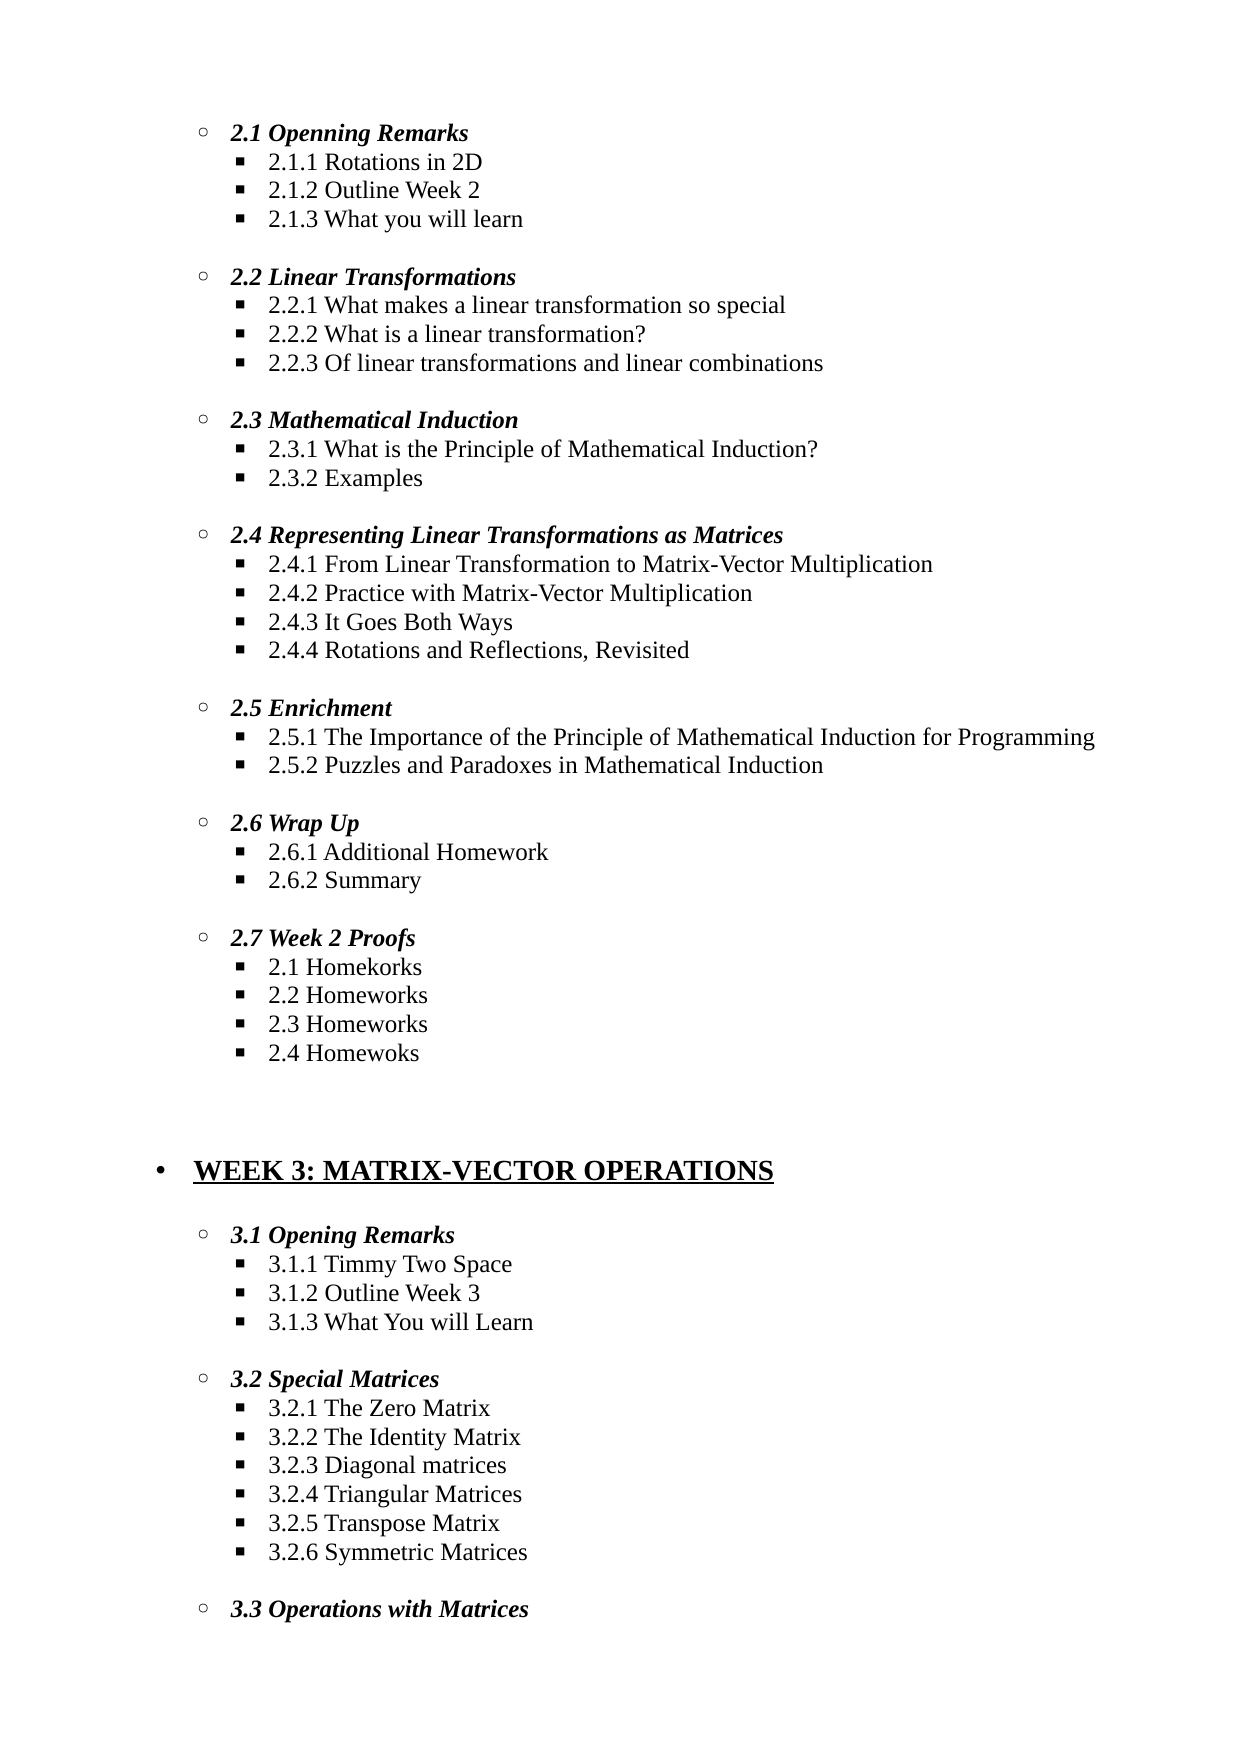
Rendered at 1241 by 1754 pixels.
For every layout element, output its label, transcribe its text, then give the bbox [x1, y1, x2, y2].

list WEEK 3: MATRIX-VECTOR OPERATIONS [156, 1153, 1122, 1220]
list 2.4 Homewoks [231, 1038, 1122, 1153]
list 2.1 Homekorks [231, 952, 1122, 981]
list 2.3 Mathematical Induction [193, 406, 1122, 434]
list 2.6 Wrap Up [193, 808, 1122, 837]
list 2.6.1 Additional Homework [231, 837, 1122, 866]
list 3.1.3 What You will Learn [231, 1307, 1122, 1364]
list 2.3.2 Examples [231, 463, 1122, 521]
list 3.1.2 Outline Week 3 [231, 1278, 1122, 1307]
list 3.2.6 Symmetric Matrices [231, 1537, 1122, 1594]
list 2.4.2 Practice with Matrix-Vector Multiplication [231, 578, 1122, 607]
list 2.2.2 What is a linear transformation? [231, 319, 1122, 348]
list 3.2.3 Diagonal matrices [231, 1450, 1122, 1479]
list 2.5.2 Puzzles and Paradoxes in Mathematical Induction [231, 751, 1122, 808]
list 2.1.1 Rotations in 2D [231, 147, 1122, 176]
list 2.1.3 What you will learn [231, 204, 1122, 262]
list 3.1.1 Timmy Two Space [231, 1249, 1122, 1278]
list 2.1 Openning Remarks [193, 118, 1122, 147]
list 3.2.5 Transpose Matrix [231, 1508, 1122, 1537]
list 2.5.1 The Importance of the Principle of Mathematical Induction for Programming [231, 722, 1122, 751]
list 2.2 Homeworks [231, 981, 1122, 1009]
list 3.3 Operations with Matrices [193, 1594, 1122, 1623]
list 3.2.1 The Zero Matrix [231, 1393, 1122, 1422]
list 2.4.4 Rotations and Reflections, Revisited [231, 636, 1122, 693]
list 2.4.1 From Linear Transformation to Matrix-Vector Multiplication [231, 549, 1122, 578]
list 2.7 Week 2 Proofs [193, 923, 1122, 952]
list 2.4.3 It Goes Both Ways [231, 607, 1122, 636]
list 2.2 Linear Transformations [193, 262, 1122, 291]
list 2.6.2 Summary [231, 866, 1122, 923]
list 3.2.4 Triangular Matrices [231, 1479, 1122, 1508]
list 3.2.2 The Identity Matrix [231, 1422, 1122, 1450]
list 2.2.3 Of linear transformations and linear combinations [231, 348, 1122, 406]
list 3.1 Opening Remarks [193, 1220, 1122, 1249]
list 2.4 Representing Linear Transformations as Matrices [193, 521, 1122, 549]
list 2.5 Enrichment [193, 693, 1122, 722]
list 2.3.1 What is the Principle of Mathematical Induction? [231, 434, 1122, 463]
list 2.1.2 Outline Week 2 [231, 176, 1122, 204]
list 2.2.1 What makes a linear transformation so special [231, 291, 1122, 319]
list 2.3 Homeworks [231, 1009, 1122, 1038]
list 3.2 Special Matrices [193, 1364, 1122, 1393]
